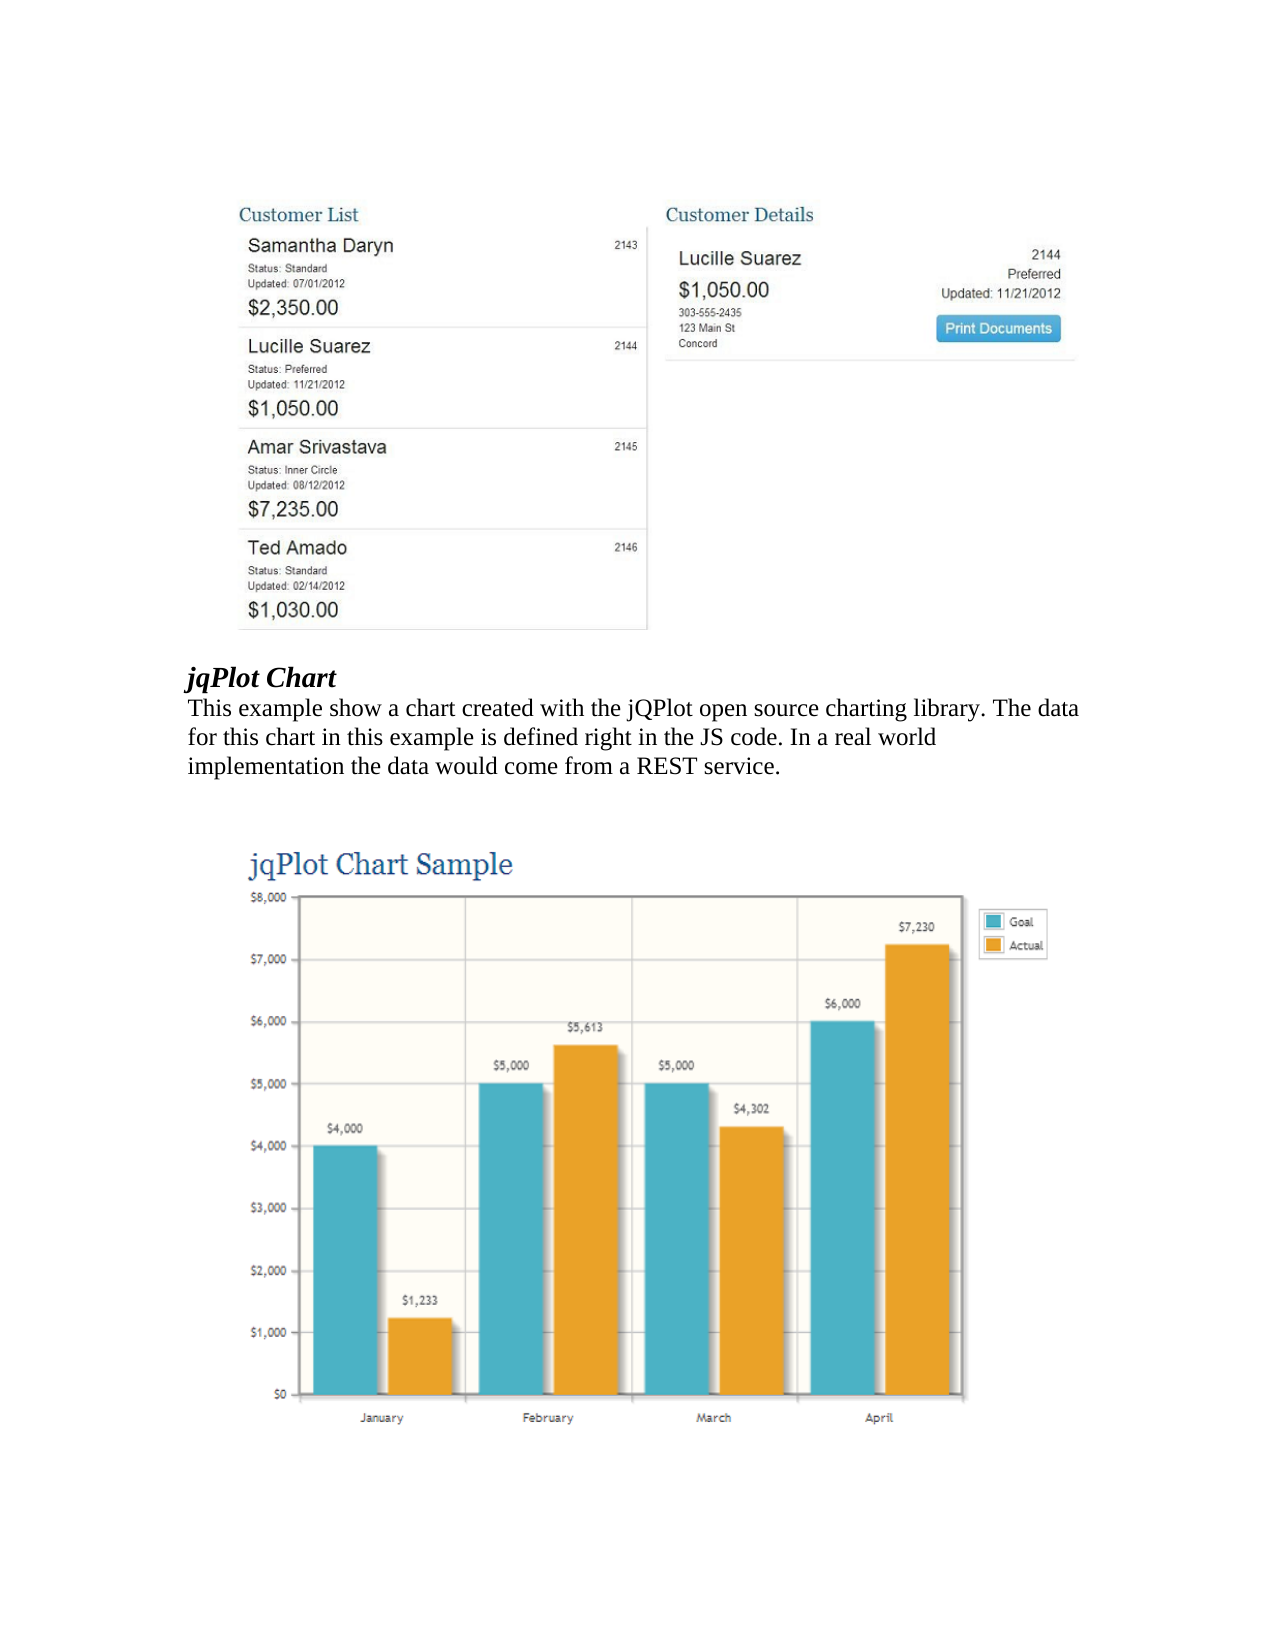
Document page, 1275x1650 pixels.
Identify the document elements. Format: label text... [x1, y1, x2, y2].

picture [189, 810, 1086, 1443]
picture [189, 180, 1086, 630]
text This example show a chart created with the jQPlot open source charting library. The data for this chart in this example is defined right in the JS code. In a real world implementation the data would come from a REST service. [187, 693, 1087, 779]
text jqPlot Chart [187, 660, 1087, 693]
